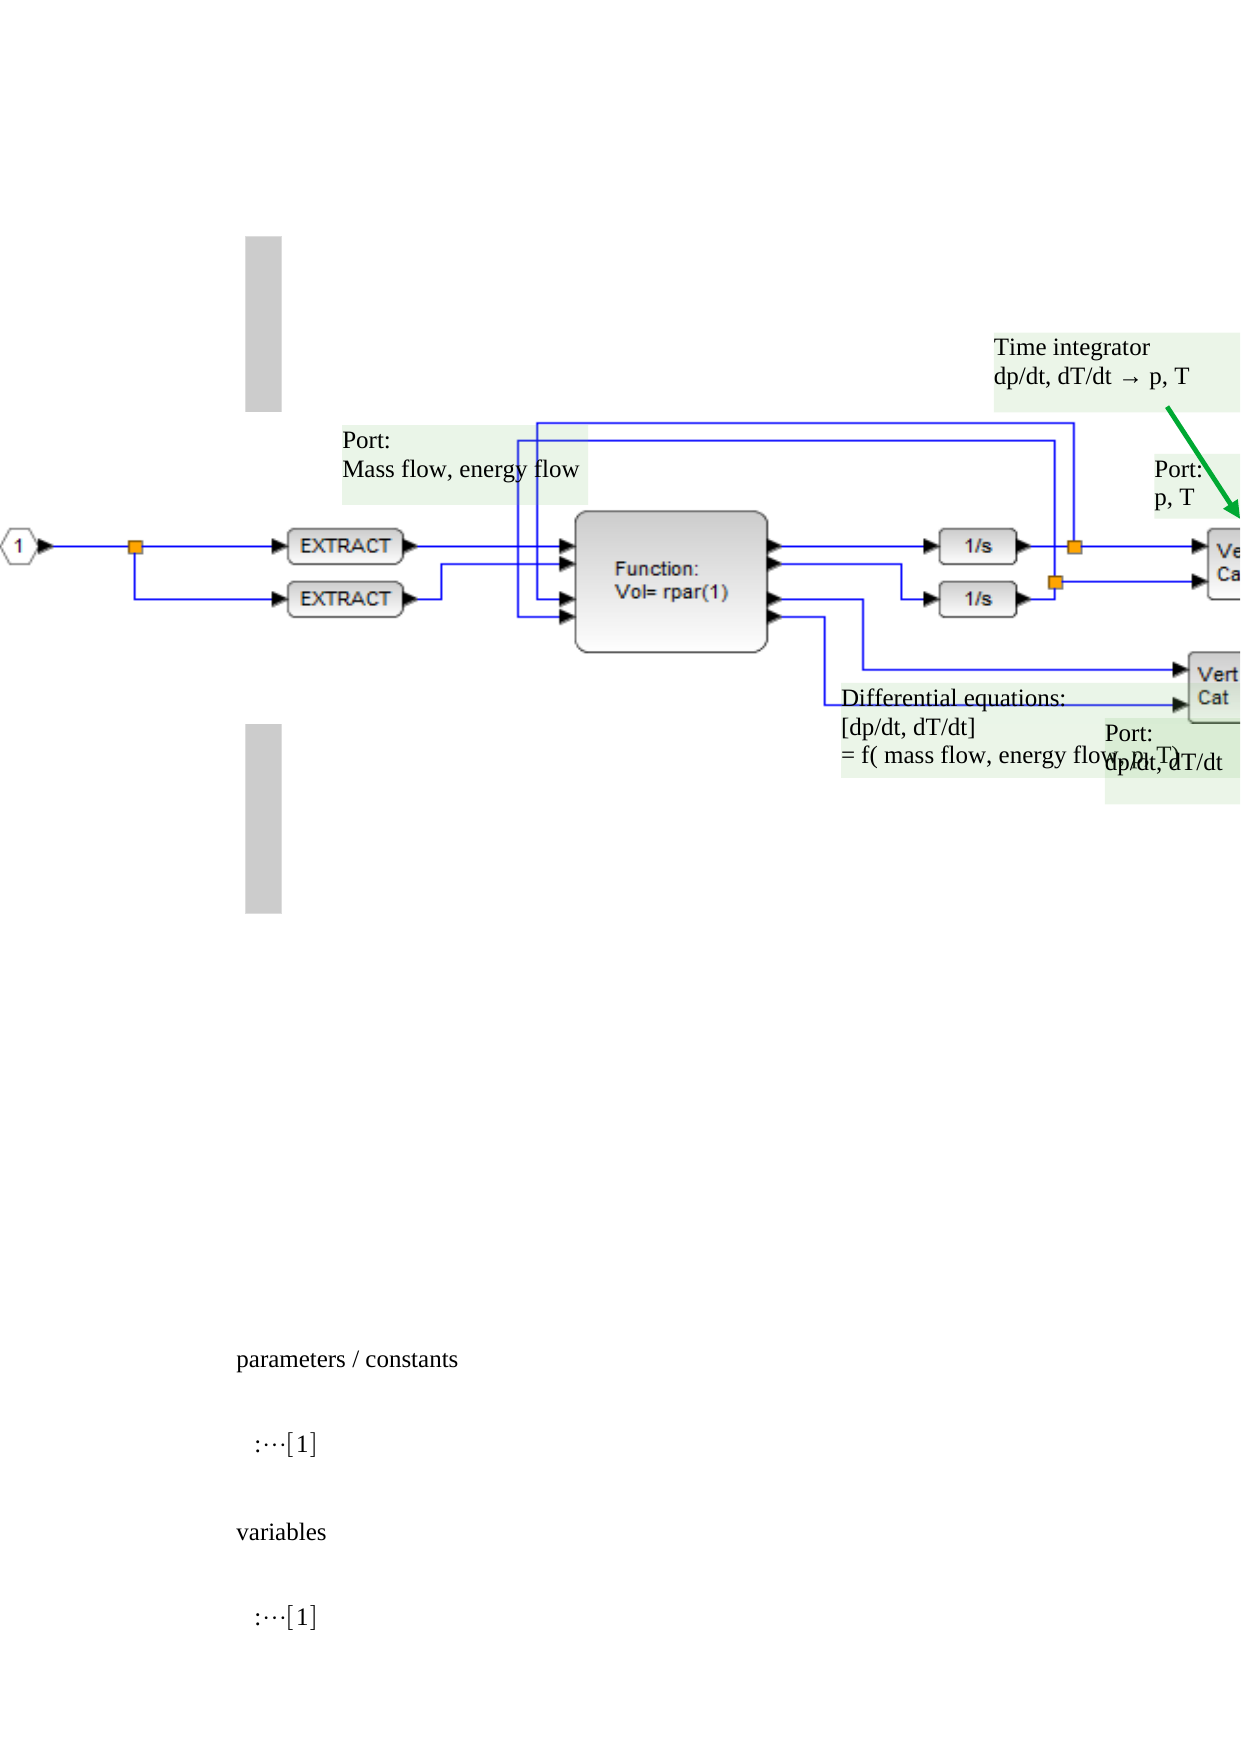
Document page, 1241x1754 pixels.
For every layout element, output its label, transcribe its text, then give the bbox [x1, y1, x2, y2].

text parameters / constants [236, 1344, 1122, 1373]
text variables [236, 1517, 1122, 1545]
picture [1175, 412, 1241, 518]
picture [0, 412, 1241, 724]
